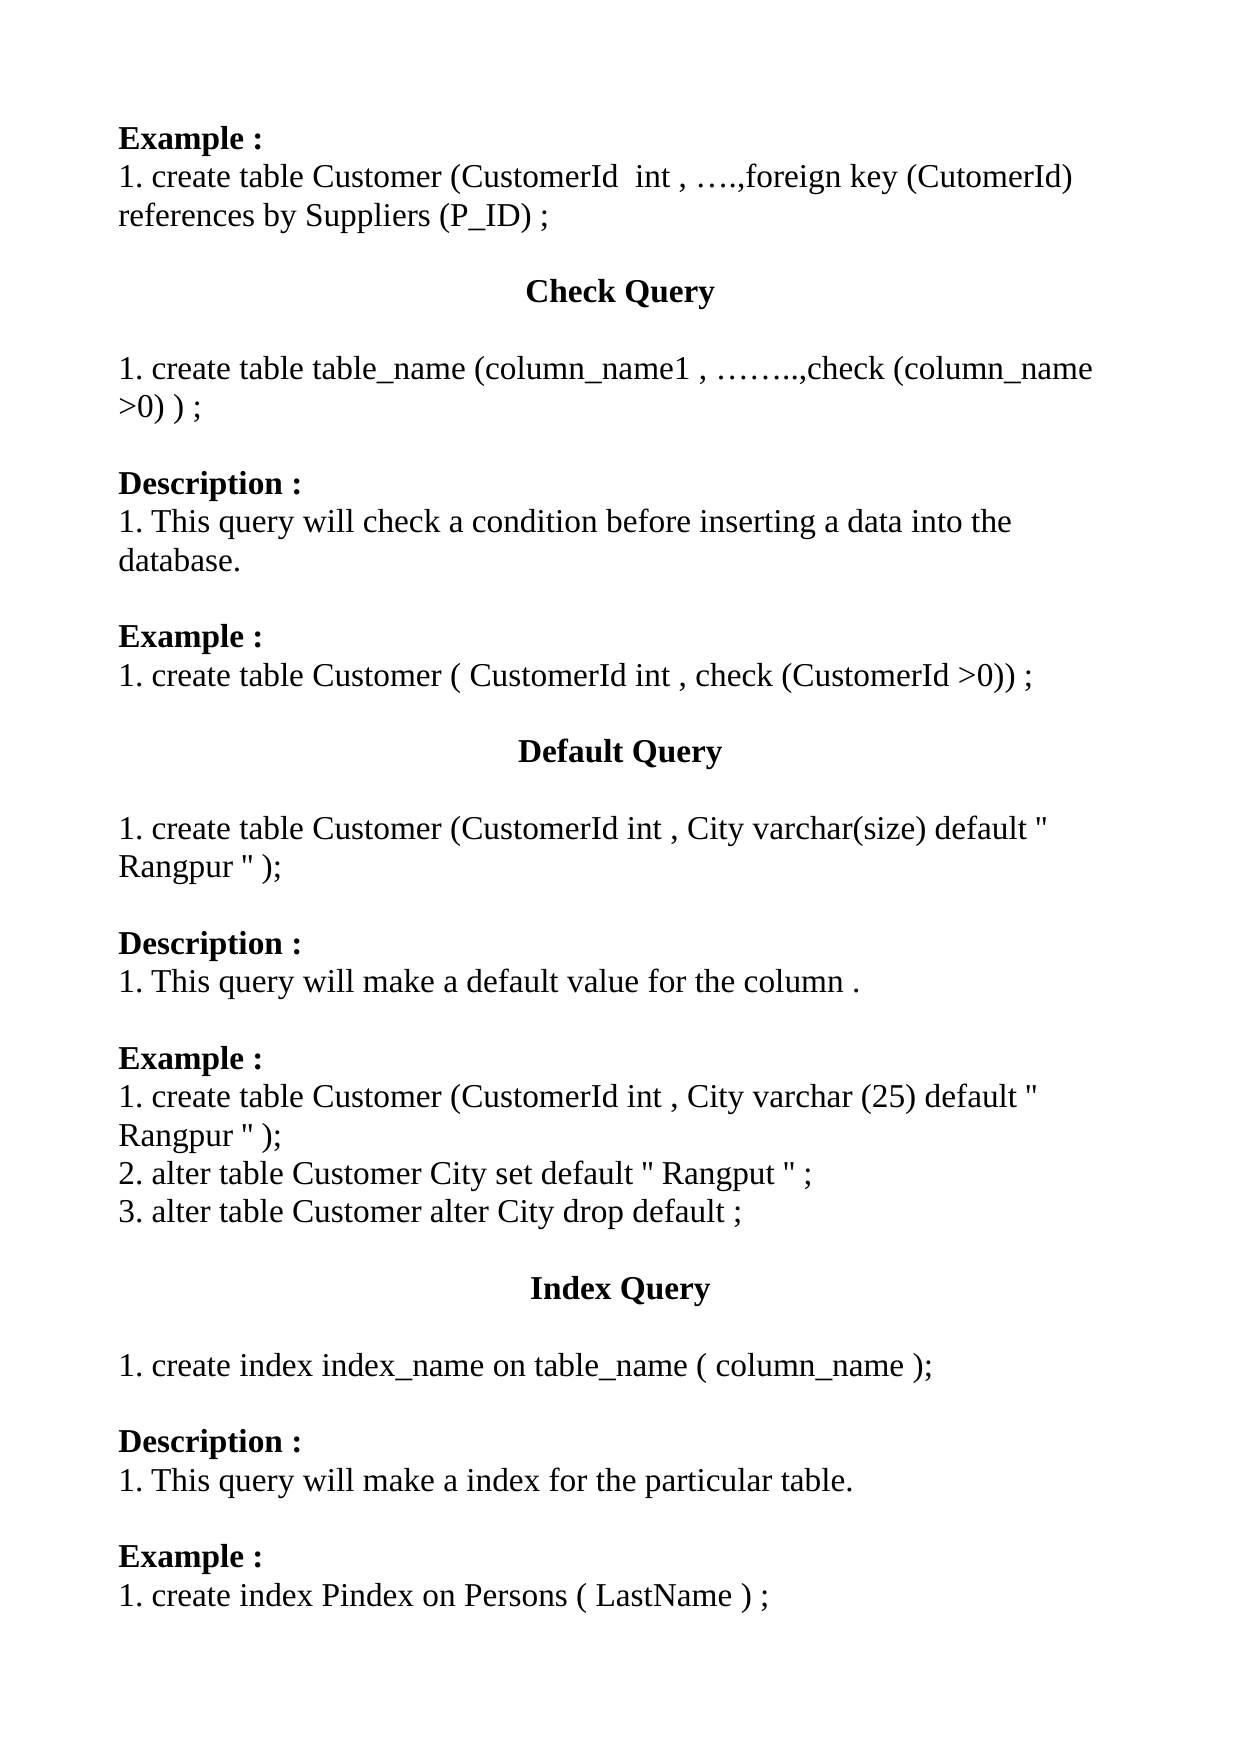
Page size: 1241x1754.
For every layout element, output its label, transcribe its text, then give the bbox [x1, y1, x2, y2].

text Example : [118, 118, 1122, 156]
text 1. create table table_name (column_name1 , ……..,check (column_name >0) ) ; [118, 348, 1122, 425]
text Example : [118, 616, 1122, 655]
text 1. create table Customer ( CustomerId int , check (CustomerId >0)) ; [118, 655, 1122, 693]
text Description : [118, 463, 1122, 501]
text Index Query [118, 1268, 1122, 1306]
text Description : [118, 1421, 1122, 1460]
text 1. create table Customer (CustomerId int , ….,foreign key (CutomerId) references by Suppliers (P_ID) ; [118, 156, 1122, 233]
text 1. This query will make a index for the particular table. [118, 1460, 1122, 1498]
text Example : [118, 1038, 1122, 1076]
text Check Query [118, 271, 1122, 310]
text Default Query [118, 731, 1122, 770]
text Description : [118, 923, 1122, 961]
text 1. This query will make a default value for the column . [118, 961, 1122, 1000]
text 3. alter table Customer alter City drop default ; [118, 1191, 1122, 1230]
text 1. create table Customer (CustomerId int , City varchar (25) default '' Rangpur '' ); [118, 1076, 1122, 1153]
text 1. This query will check a condition before inserting a data into the database. [118, 501, 1122, 578]
text 1. create index index_name on table_name ( column_name ); [118, 1345, 1122, 1383]
text 1. create index Pindex on Persons ( LastName ) ; [118, 1575, 1122, 1613]
text Example : [118, 1536, 1122, 1575]
text 1. create table Customer (CustomerId int , City varchar(size) default '' Rangpur '' ); [118, 808, 1122, 885]
text 2. alter table Customer City set default '' Rangput '' ; [118, 1153, 1122, 1191]
